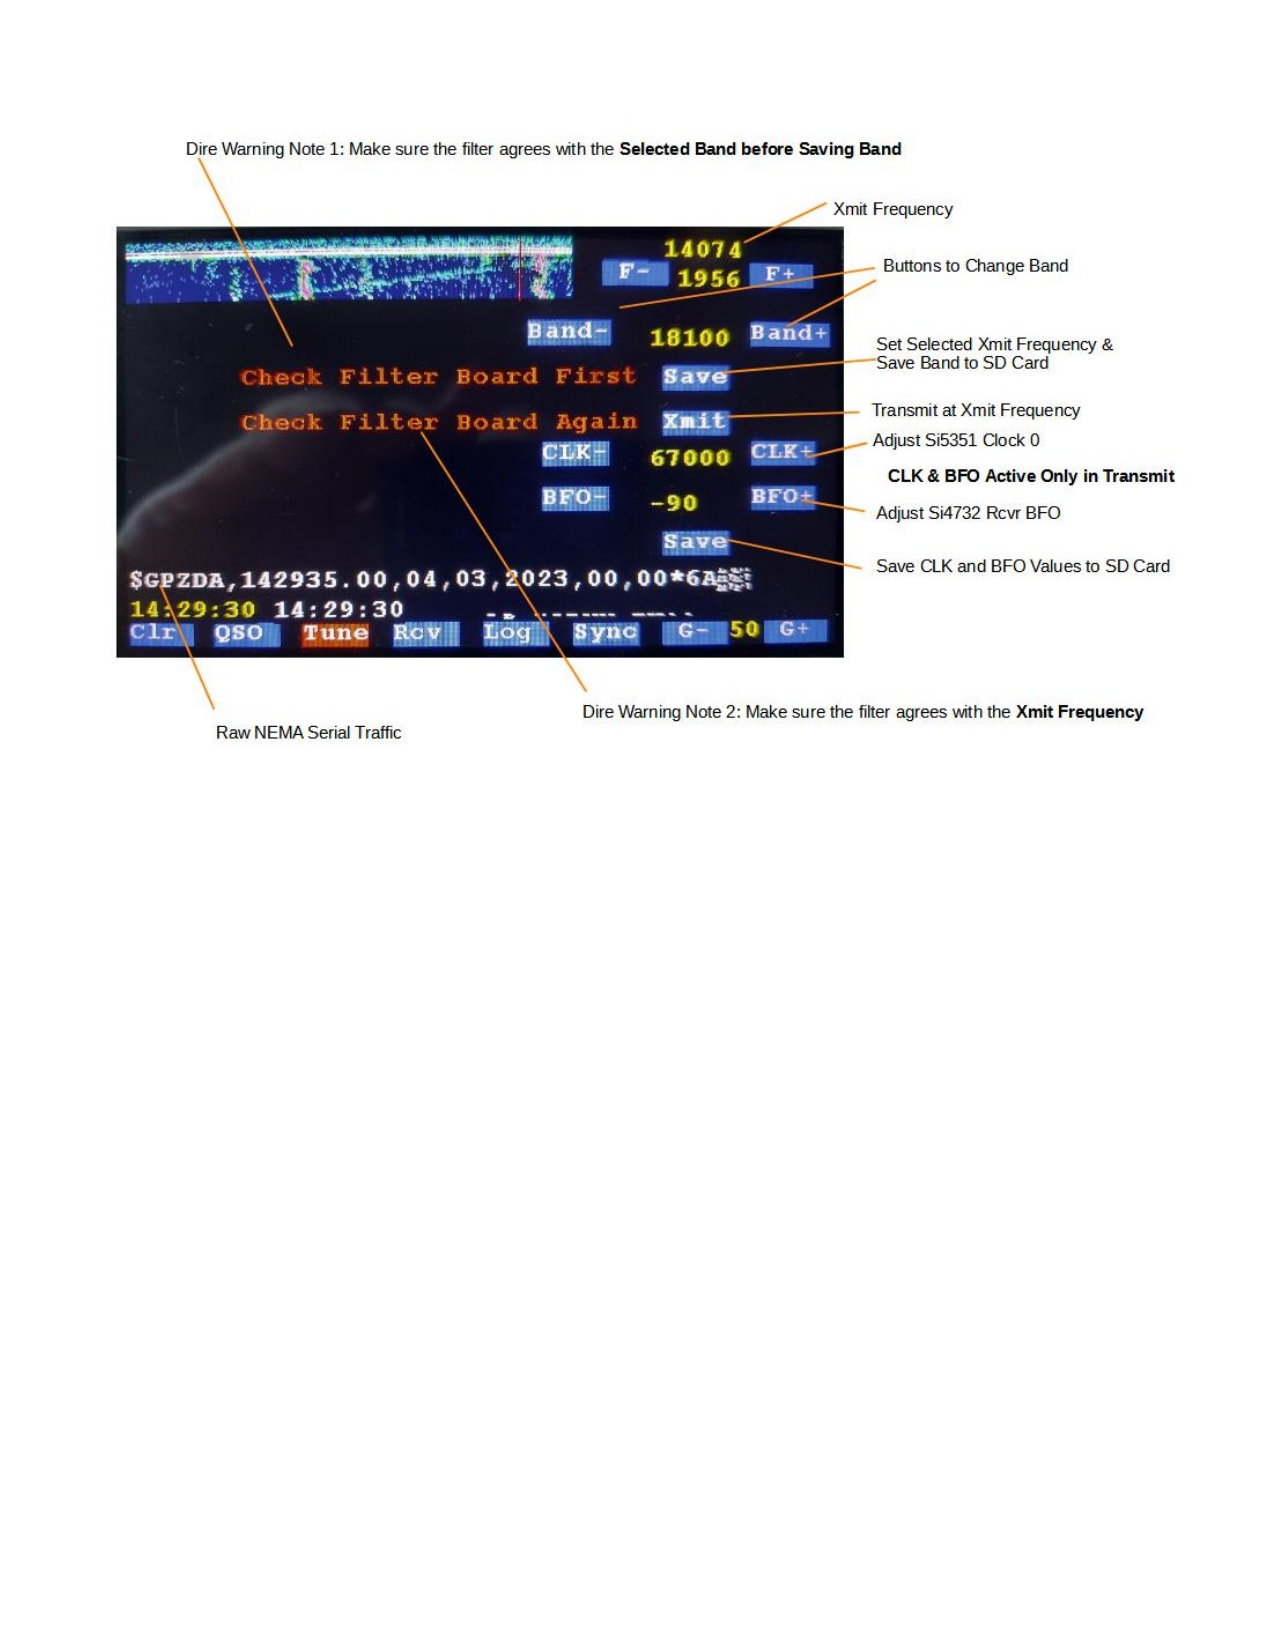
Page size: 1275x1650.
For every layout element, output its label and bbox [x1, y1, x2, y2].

picture [83, 118, 1192, 786]
